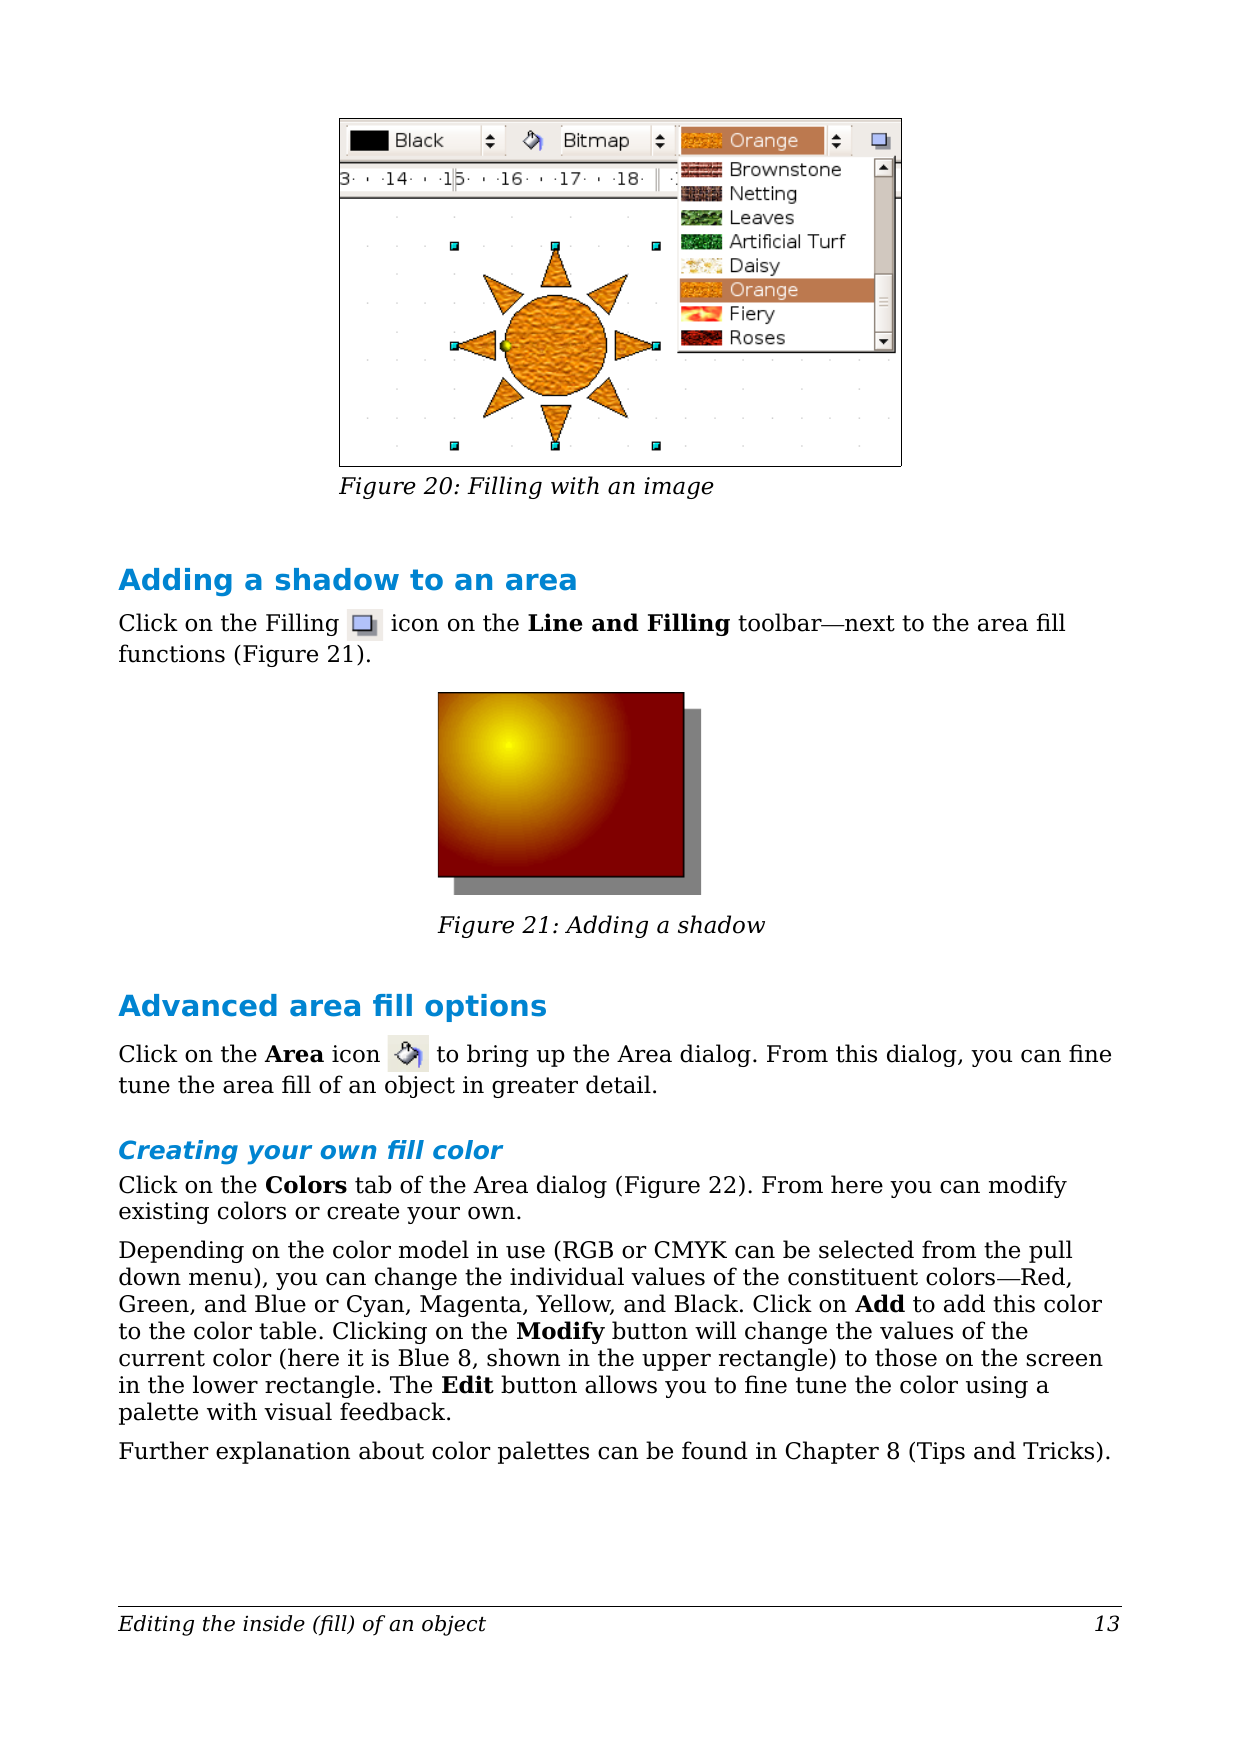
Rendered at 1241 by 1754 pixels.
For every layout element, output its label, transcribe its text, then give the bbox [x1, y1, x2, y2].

subtitle Adding a shadow to an area [118, 563, 1122, 597]
text Figure 20: Filling with an image [339, 473, 901, 499]
text Figure 21: Adding a shadow [438, 912, 802, 939]
subtitle Creating your own fill color [118, 1136, 1122, 1165]
text Click on the Filling icon on the Line and Filling toolbar—next to the area fill functions (Figure 21). [118, 609, 1122, 668]
text Depending on the color model in use (RGB or CMYK can be selected from the pull down menu), you can change the individual values of the constituent colors—Red, Green, and Blue or Cyan, Magenta, Yellow, and Black. Click on Add to add this color to the color table. Clicking on the Modify button will change the values of the current color (here it is Blue 8, shown in the upper rectangle) to those on the screen in the lower rectangle. The Edit button allows you to fine tune the color using a palette with visual feedback. [118, 1238, 1122, 1425]
picture [437, 692, 702, 895]
picture [346, 609, 384, 641]
picture [340, 119, 901, 466]
picture [387, 1035, 429, 1072]
subtitle Advanced area fill options [118, 989, 1122, 1023]
text Further explanation about color palettes can be found in Chapter 8 (Tips and Tricks). [118, 1438, 1122, 1464]
text Click on the Colors tab of the Area dialog (Figure 22). From here you can modify existing colors or create your own. [118, 1171, 1122, 1225]
text Click on the Area icon to bring up the Area dialog. From this dialog, you can fine tune the area fill of an object in greater detail. [118, 1036, 1122, 1098]
